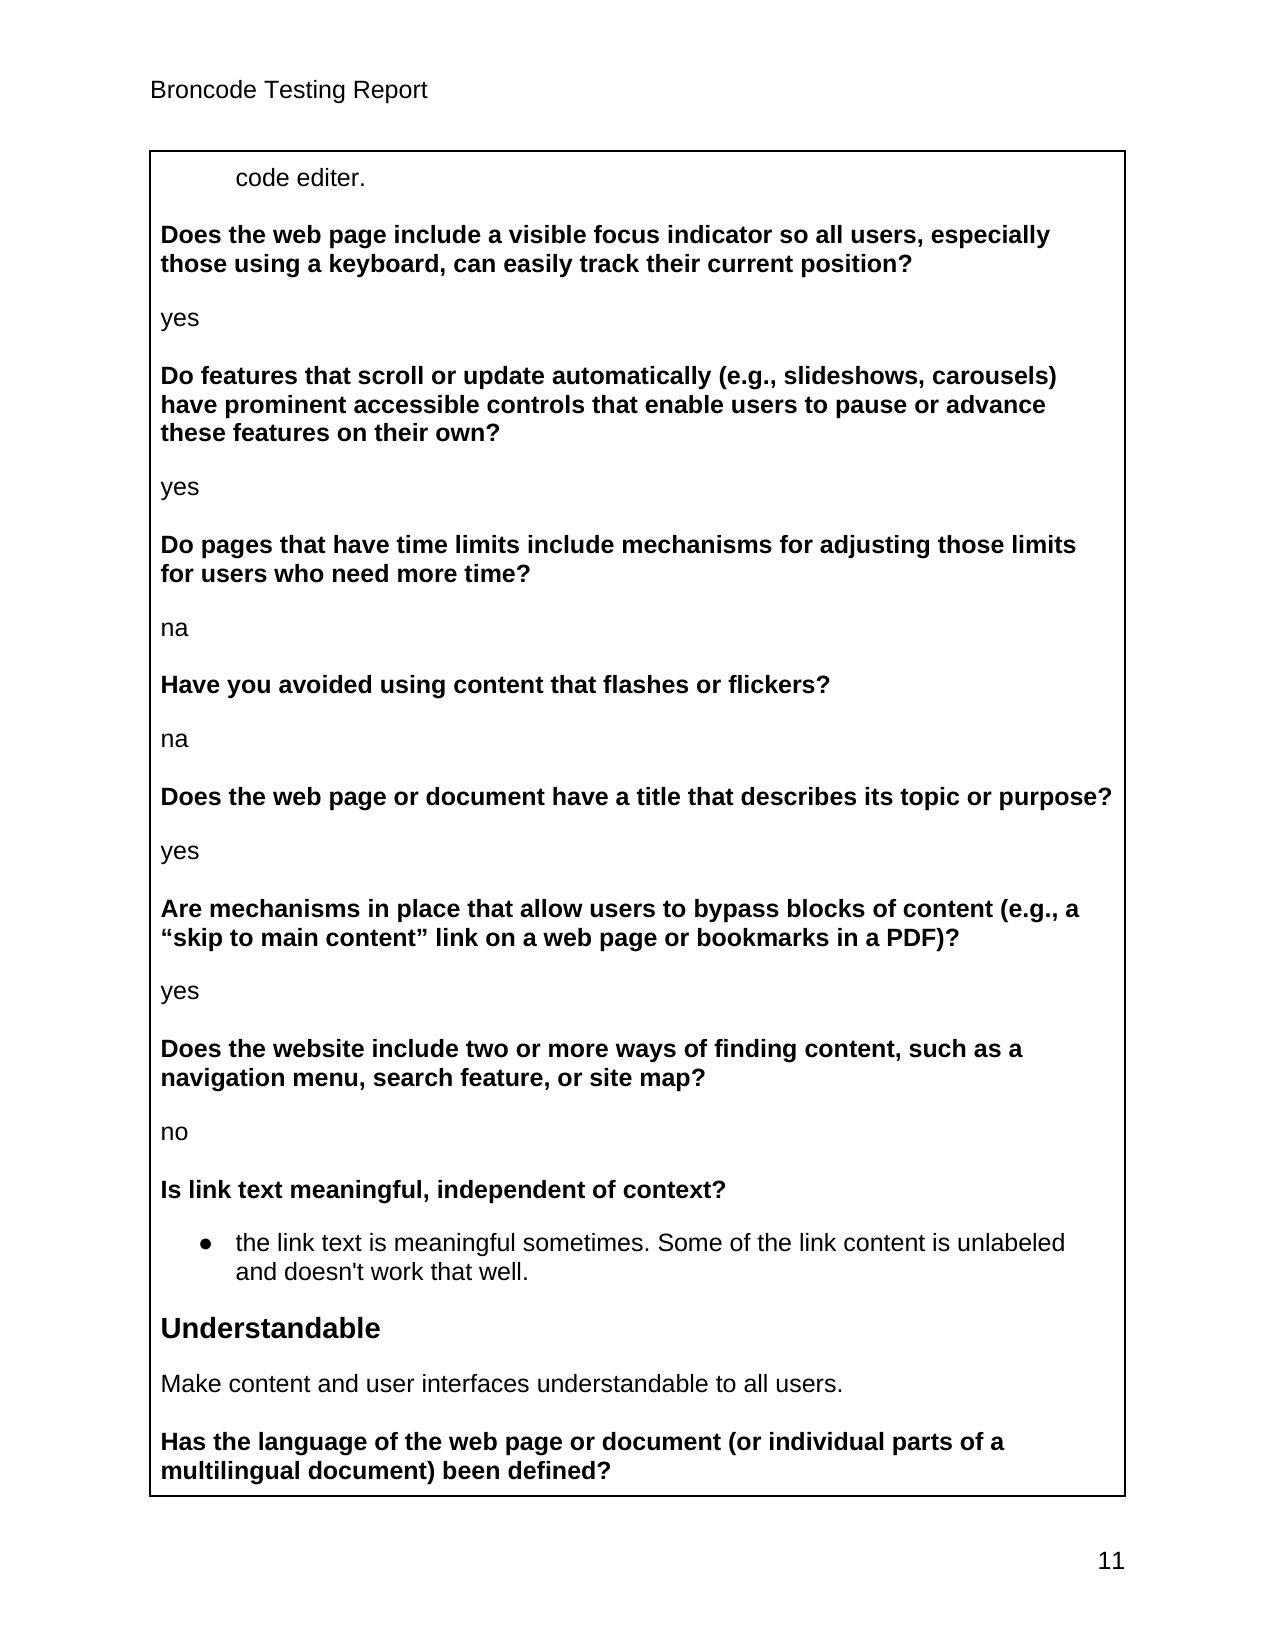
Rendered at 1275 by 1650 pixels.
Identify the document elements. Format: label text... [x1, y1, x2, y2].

table_header Broncode accessibility conventions For the sake of clarity, certain conventions are used. All sections of the list are marked with heading level 2. All list items are marked with a heading 3. The main title of the report is marked with a heading 1. If a list item passes, a yes will be placed next to it. If there is anything wrong with the item, an explanation will be provided below the item. If the item isn’t applicable, then na will be placed below it. automated report Along with the manual report, I have provided an automated report. This automated report provides the vender with the accessibility violations according to the accessibility standards. On the other hand, the manual report examines the pages or page from a user’s perspective. The link is Perceivable Make content and controls perceivable by all users. Do images have alternative text? na Does video have captions and does audio have a transcript? na Does the web page or document include headings, lists, ARIA landmarks, and other semantic elements to communicate document structure? the webpage includes headings, lists, and other elements. some of the links are not labeled. For example, on the course page there is something called arrow forward. This is confusing because you are not sure where the link is going to go. also, the courses should be headings. Right now, they are bolded. You should have the courses heading and then the courses they are in as sub headings below the main heading. This way users can skip to the course they want and not have to listen to other things they are not interested in. Is the tab order and read order logical and intuitive? yes Do form fields within web pages and documents have appropriately coded labels and prompts? the registration labels are not labeled at all. neither are the login fields also, the coding area fields are not labeled Have you avoided using visual characteristics to communicate information (e.g., “click the circle on the right” or “required fields are in red”)? yes Does the interface have sufficient contrast between text color and background color? yes Does the content scale well when text is enlarged up to 200 percent? yes Operable Make content and controls operable by all users. Can all menus, links, buttons, and other controls be operated by keyboard, to make them accessible to users who are unable to use a mouse? mostly but the code editer has some issues with screen readers. you can't here what you typed in. The screen readers don't verbalize it. The code editer is completly inaccessibile with screen readers. The good news is there are ways of making it accessible. Please see the following link [https://codemirror.net/6/] i can't navigate around the code editer really well. I would have to use my other code editer. Does the web page include a visible focus indicator so all users, especially those using a keyboard, can easily track their current position? yes Do features that scroll or update automatically (e.g., slideshows, carousels) have prominent accessible controls that enable users to pause or advance these features on their own? yes Do pages that have time limits include mechanisms for adjusting those limits for users who need more time? na Have you avoided using content that flashes or flickers? na Does the web page or document have a title that describes its topic or purpose? yes Are mechanisms in place that allow users to bypass blocks of content (e.g., a “skip to main content” link on a web page or bookmarks in a PDF)? yes Does the website include two or more ways of finding content, such as a navigation menu, search feature, or site map? no Is link text meaningful, independent of context? the link text is meaningful sometimes. Some of the link content is unlabeled and doesn't work that well. Understandable Make content and user interfaces understandable to all users. Has the language of the web page or document (or individual parts of a multilingual document) been defined? yes Have you avoided links, controls, or form fields that automatically trigger a change in context? yes Does the website include consistent navigation? yews Do online forms provide helpful, accessible error and verification messages? the error and varification are sometimes helpfull. Sometimes on the login page they are not helpful and say fill out this field. This isn't good because right now the fields are not labeled and so it is hard to figure out what is wrong. Robust Make content robust enough that it can be interpreted reliably by a wide variety of user agents, including assistive technologies. Is the web page coded using valid HTML? yes Do rich, dynamic, web interfaces, such as modal windows, drop-down menus, slideshows, and carousels, include ARIA markup? yes [151, 152, 1124, 1495]
